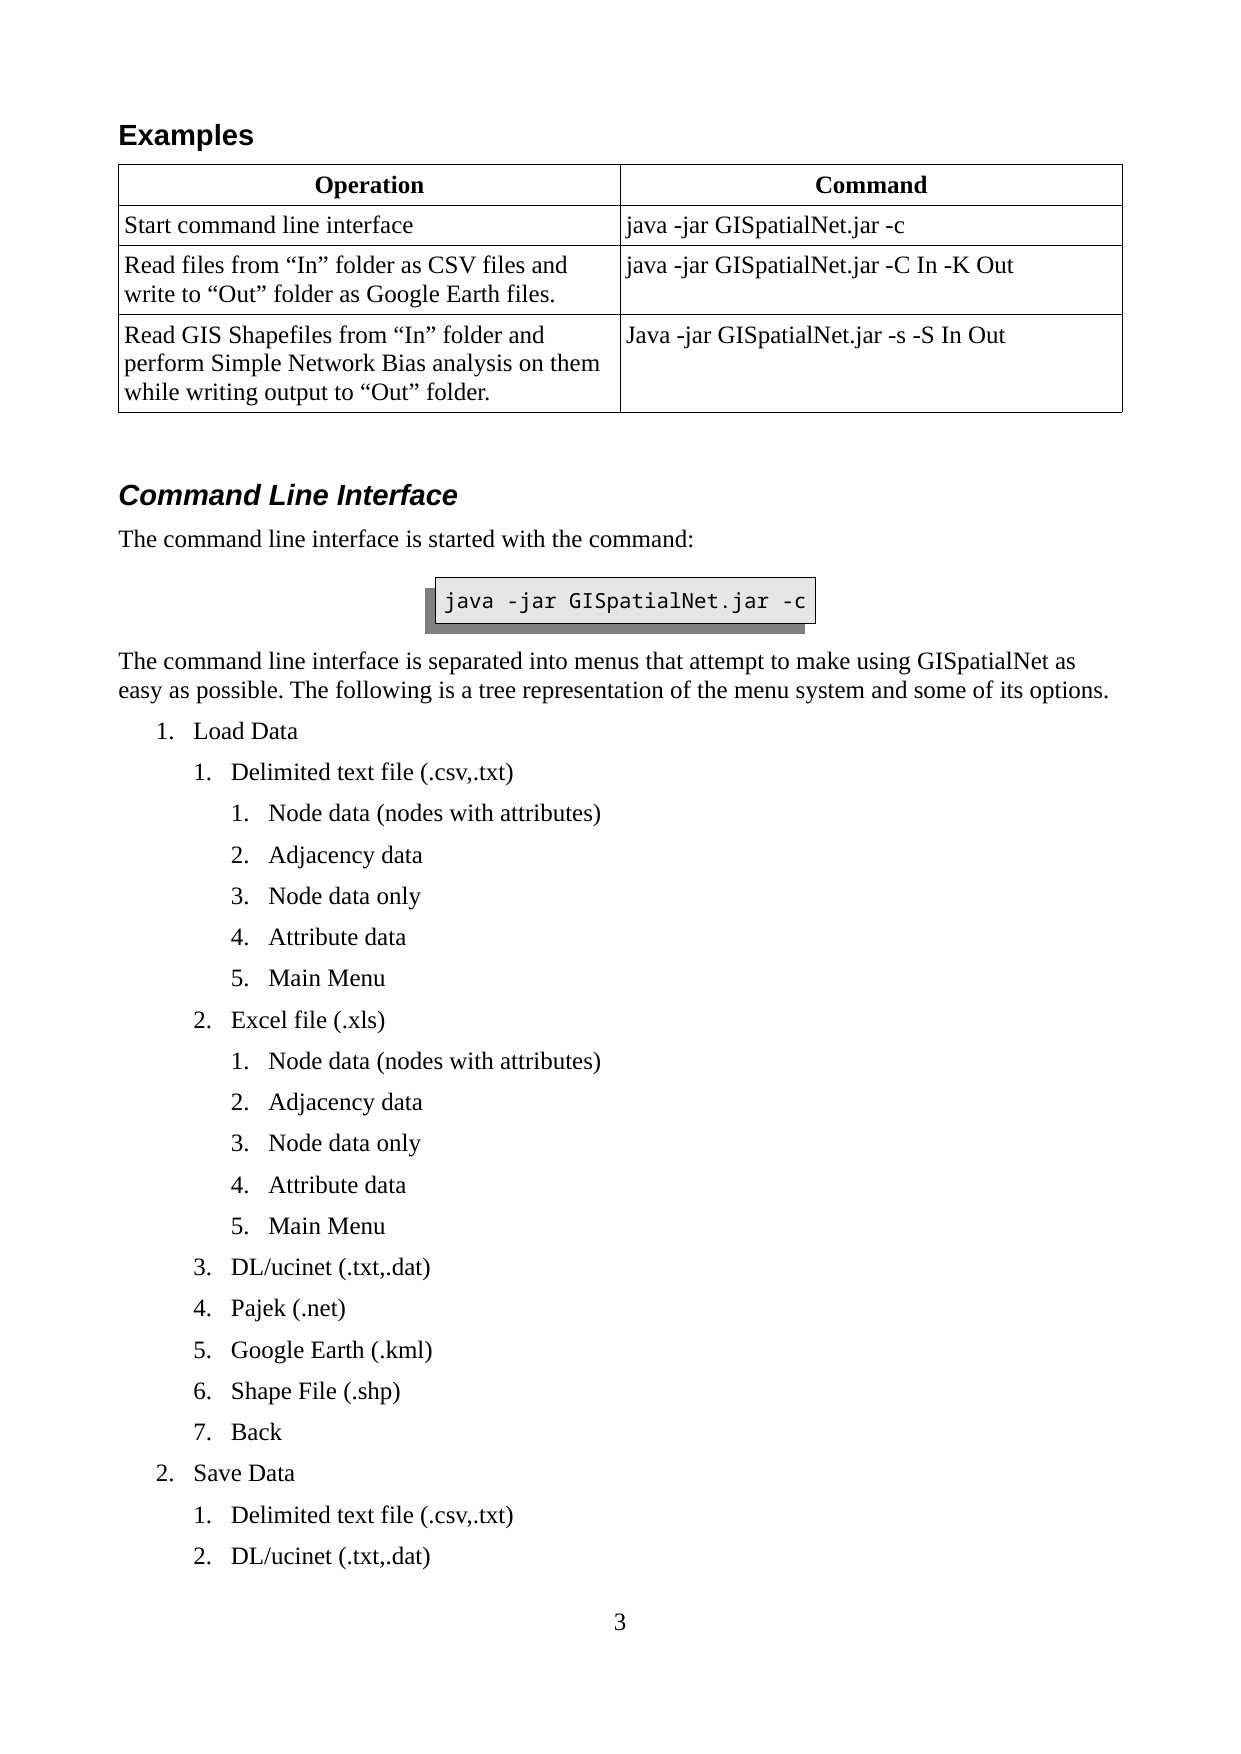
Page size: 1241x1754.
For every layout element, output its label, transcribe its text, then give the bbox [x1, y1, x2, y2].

list Node data (nodes with attributes) [231, 798, 1122, 827]
table_cell Read GIS Shapefiles from “In” folder and perform Simple Network Bias analysis on them while writing output to “Out” folder. [119, 315, 620, 412]
subtitle Examples [118, 118, 1122, 152]
list Main Menu [231, 963, 1122, 992]
list Load Data [156, 716, 1122, 745]
text The command line interface is separated into menus that attempt to make using GISpatialNet as easy as possible. The following is a tree representation of the menu system and some of its options. [118, 565, 1122, 703]
table_cell java -jar GISpatialNet.jar -C In -K Out [621, 246, 1122, 314]
list DL/ucinet (.txt,.dat) [193, 1541, 1122, 1570]
table_header Operation [119, 165, 620, 204]
table_cell Java -jar GISpatialNet.jar -s -S In Out [621, 315, 1122, 412]
list Save Data [156, 1458, 1122, 1487]
list Node data only [231, 881, 1122, 910]
list Delimited text file (.csv,.txt) [193, 1500, 1122, 1528]
text java -jar GISpatialNet.jar -c [444, 586, 807, 614]
table_header Command [621, 165, 1122, 204]
list Attribute data [231, 1170, 1122, 1198]
list Back [193, 1417, 1122, 1446]
table_cell java -jar GISpatialNet.jar -c [621, 206, 1122, 245]
list Node data only [231, 1128, 1122, 1157]
text The command line interface is started with the command: [118, 524, 1122, 553]
list Node data (nodes with attributes) [231, 1046, 1122, 1075]
list Shape File (.shp) [193, 1376, 1122, 1405]
list Main Menu [231, 1211, 1122, 1240]
list Adjacency data [231, 840, 1122, 868]
subtitle Command Line Interface [118, 478, 1122, 512]
list Delimited text file (.csv,.txt) [193, 757, 1122, 786]
list DL/ucinet (.txt,.dat) [193, 1252, 1122, 1281]
list Pajek (.net) [193, 1293, 1122, 1322]
list Excel file (.xls) [193, 1005, 1122, 1033]
list Adjacency data [231, 1087, 1122, 1116]
list Attribute data [231, 922, 1122, 951]
table_cell Start command line interface [119, 206, 620, 245]
list Google Earth (.kml) [193, 1335, 1122, 1363]
table_cell Read files from “In” folder as CSV files and write to “Out” folder as Google Earth files. [119, 246, 620, 314]
